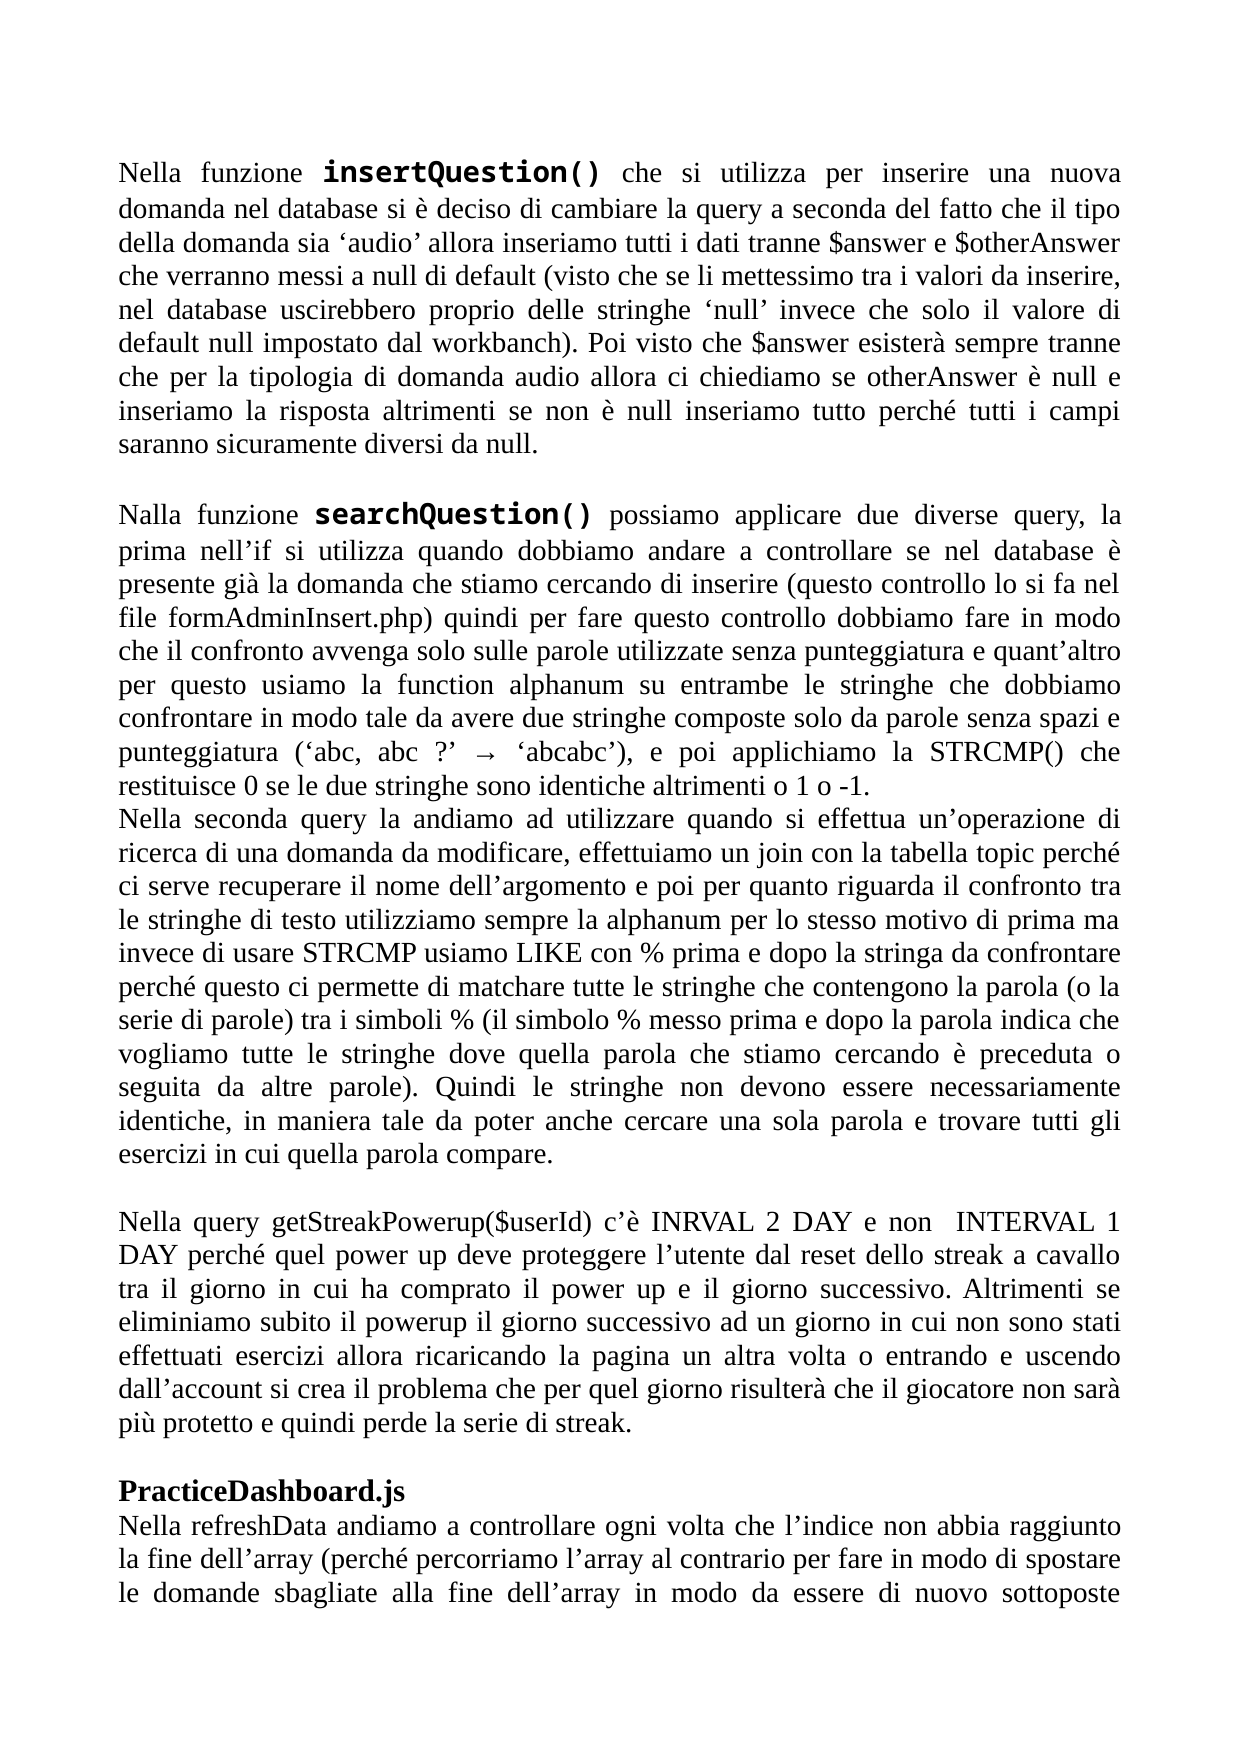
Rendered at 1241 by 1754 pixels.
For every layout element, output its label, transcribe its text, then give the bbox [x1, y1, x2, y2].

text PracticeDashboard.js [118, 1472, 1122, 1508]
text Nella seconda query la andiamo ad utilizzare quando si effettua un’operazione di ricerca di una domanda da modificare, effettuiamo un join con la tabella topic perché ci serve recuperare il nome dell’argomento e poi per quanto riguarda il confronto tra le stringhe di testo utilizziamo sempre la alphanum per lo stesso motivo di prima ma invece di usare STRCMP usiamo LIKE con % prima e dopo la stringa da confrontare perché questo ci permette di matchare tutte le stringhe che contengono la parola (o la serie di parole) tra i simboli % (il simbolo % messo prima e dopo la parola indica che vogliamo tutte le stringhe dove quella parola che stiamo cercando è preceduta o seguita da altre parole). Quindi le stringhe non devono essere necessariamente identiche, in maniera tale da poter anche cercare una sola parola e trovare tutti gli esercizi in cui quella parola compare. [118, 801, 1122, 1170]
text Nella refreshData andiamo a controllare ogni volta che l’indice non abbia raggiunto la fine dell’array (perché percorriamo l’array al contrario per fare in modo di spostare le domande sbagliate alla fine dell’array in modo da essere di nuovo sottoposte [118, 1508, 1122, 1609]
text Nalla funzione searchQuestion() possiamo applicare due diverse query, la prima nell’if si utilizza quando dobbiamo andare a controllare se nel database è presente già la domanda che stiamo cercando di inserire (questo controllo lo si fa nel file formAdminInsert.php) quindi per fare questo controllo dobbiamo fare in modo che il confronto avvenga solo sulle parole utilizzate senza punteggiatura e quant’altro per questo usiamo la function alphanum su entrambe le stringhe che dobbiamo confrontare in modo tale da avere due stringhe composte solo da parole senza spazi e punteggiatura (‘abc, abc ?’ → ‘abcabc’), e poi applichiamo la STRCMP() che restituisce 0 se le due stringhe sono identiche altrimenti o 1 o -1. [118, 493, 1122, 801]
text Nella funzione insertQuestion() che si utilizza per inserire una nuova domanda nel database si è deciso di cambiare la query a seconda del fatto che il tipo della domanda sia ‘audio’ allora inseriamo tutti i dati tranne $answer e $otherAnswer che verranno messi a null di default (visto che se li mettessimo tra i valori da inserire, nel database uscirebbero proprio delle stringhe ‘null’ invece che solo il valore di default null impostato dal workbanch). Poi visto che $answer esisterà sempre tranne che per la tipologia di domanda audio allora ci chiediamo se otherAnswer è null e inseriamo la risposta altrimenti se non è null inseriamo tutto perché tutti i campi saranno sicuramente diversi da null. [118, 152, 1122, 460]
text Nella query getStreakPowerup($userId) c’è INRVAL 2 DAY e non INTERVAL 1 DAY perché quel power up deve proteggere l’utente dal reset dello streak a cavallo tra il giorno in cui ha comprato il power up e il giorno successivo. Altrimenti se eliminiamo subito il powerup il giorno successivo ad un giorno in cui non sono stati effettuati esercizi allora ricaricando la pagina un altra volta o entrando e uscendo dall’account si crea il problema che per quel giorno risulterà che il giocatore non sarà più protetto e quindi perde la serie di streak. [118, 1204, 1122, 1438]
